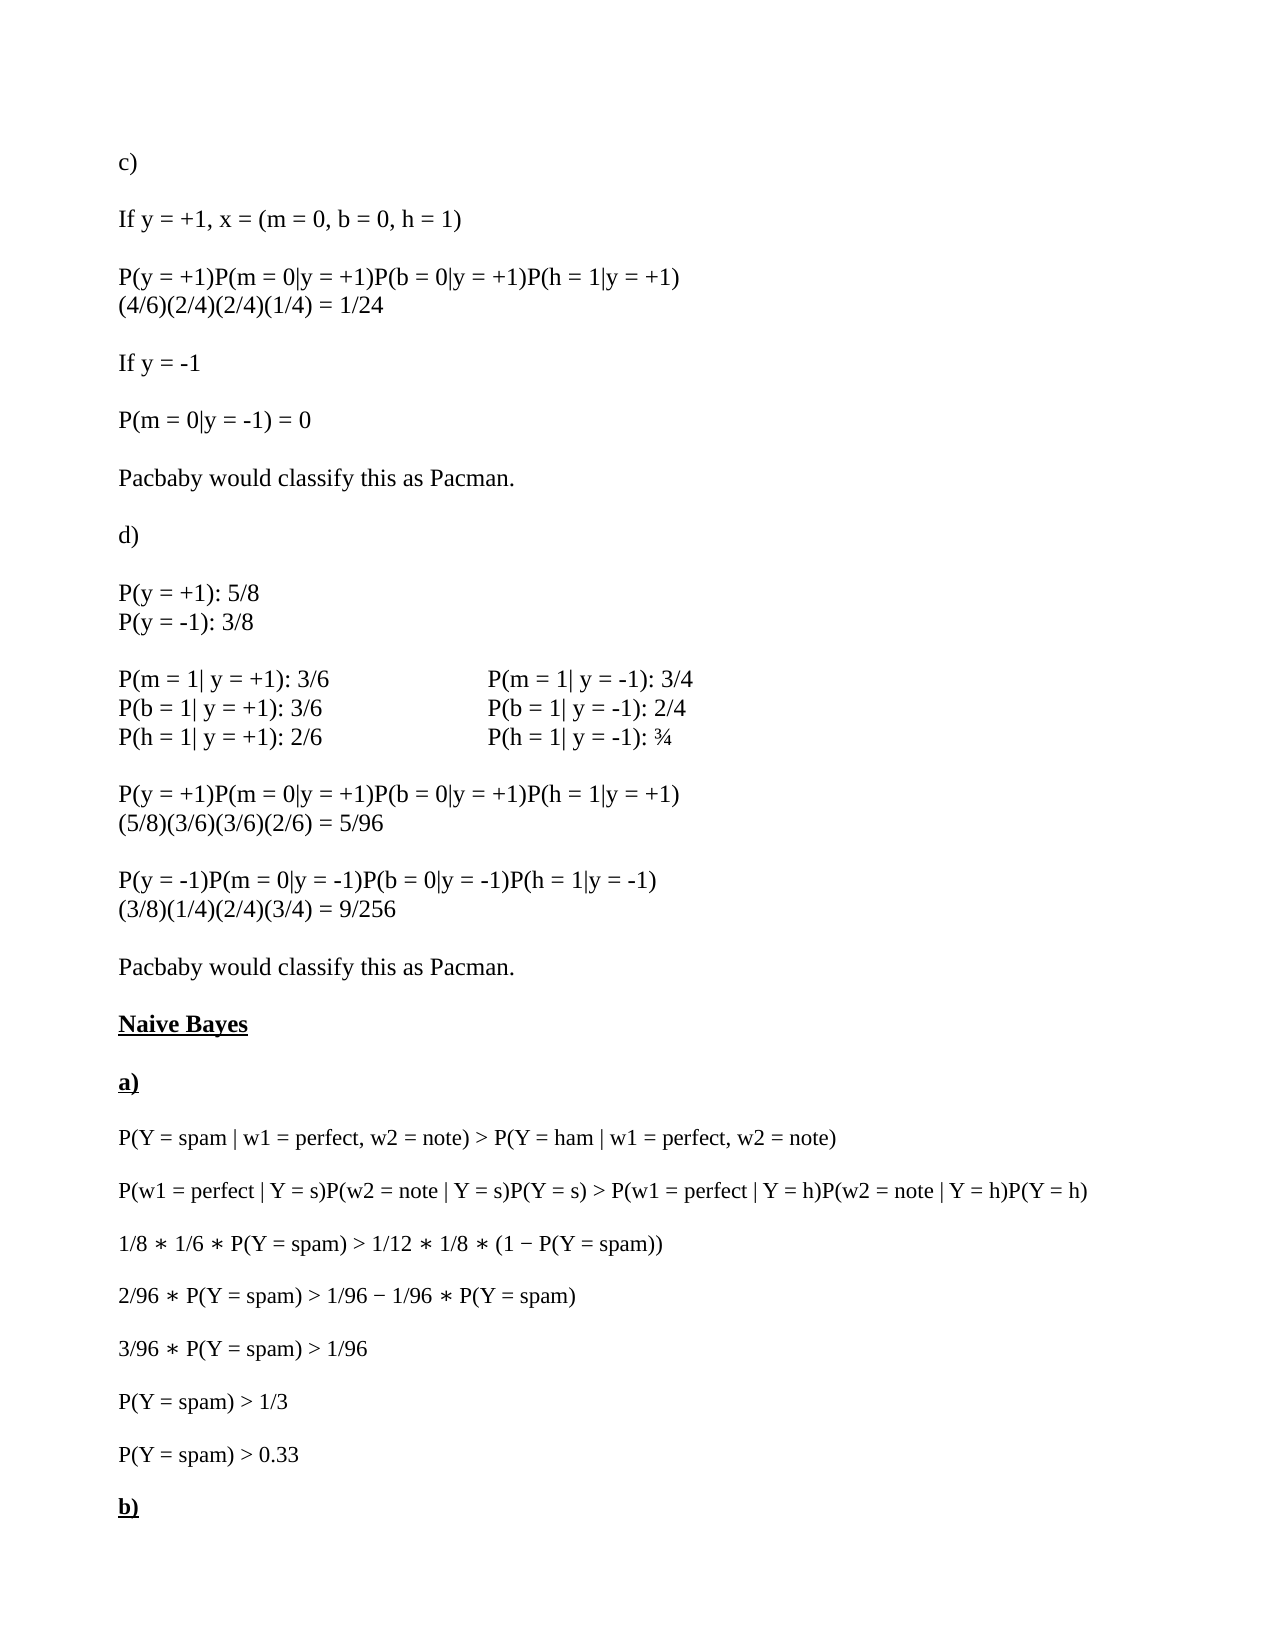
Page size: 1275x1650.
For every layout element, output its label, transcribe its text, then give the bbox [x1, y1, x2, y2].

text P(b = 1| y = +1): 3/6 P(b = 1| y = -1): 2/4 [118, 693, 1157, 722]
text P(y = +1): 5/8 [118, 578, 1157, 607]
text (3/8)(1/4)(2/4)(3/4) = 9/256 [118, 894, 1157, 923]
text P(y = +1)P(m = 0|y = +1)P(b = 0|y = +1)P(h = 1|y = +1) [118, 262, 1157, 291]
text b) [118, 1493, 1157, 1520]
text P(h = 1| y = +1): 2/6 P(h = 1| y = -1): ¾ [118, 722, 1157, 751]
text P(Y = spam) > 1/3 [118, 1388, 1157, 1414]
text (5/8)(3/6)(3/6)(2/6) = 5/96 [118, 808, 1157, 837]
text P(y = +1)P(m = 0|y = +1)P(b = 0|y = +1)P(h = 1|y = +1) [118, 779, 1157, 808]
text d) [118, 521, 1157, 549]
text 2/96 ∗ P(Y = spam) > 1/96 − 1/96 ∗ P(Y = spam) [118, 1282, 1157, 1309]
text P(m = 0|y = -1) = 0 [118, 406, 1157, 434]
text Pacbaby would classify this as Pacman. [118, 952, 1157, 981]
text 1/8 ∗ 1/6 ∗ P(Y = spam) > 1/12 ∗ 1/8 ∗ (1 − P(Y = spam)) [118, 1230, 1157, 1256]
text P(m = 1| y = +1): 3/6 P(m = 1| y = -1): 3/4 [118, 664, 1157, 693]
text 3/96 ∗ P(Y = spam) > 1/96 [118, 1335, 1157, 1362]
text c) [118, 147, 1157, 176]
text If y = -1 [118, 348, 1157, 377]
text P(Y = spam) > 0.33 [118, 1441, 1157, 1467]
text P(w1 = perfect | Y = s)P(w2 = note | Y = s)P(Y = s) > P(w1 = perfect | Y = h)P(w2 = note | Y = h)P(Y = h) [118, 1177, 1157, 1203]
text P(y = -1)P(m = 0|y = -1)P(b = 0|y = -1)P(h = 1|y = -1) [118, 866, 1157, 894]
text Pacbaby would classify this as Pacman. [118, 463, 1157, 492]
text a) [118, 1067, 1157, 1096]
text If y = +1, x = (m = 0, b = 0, h = 1) [118, 204, 1157, 233]
text (4/6)(2/4)(2/4)(1/4) = 1/24 [118, 291, 1157, 319]
text Naive Bayes [118, 1009, 1157, 1038]
text P(y = -1): 3/8 [118, 607, 1157, 636]
text P(Y = spam | w1 = perfect, w2 = note) > P(Y = ham | w1 = perfect, w2 = note) [118, 1124, 1157, 1151]
